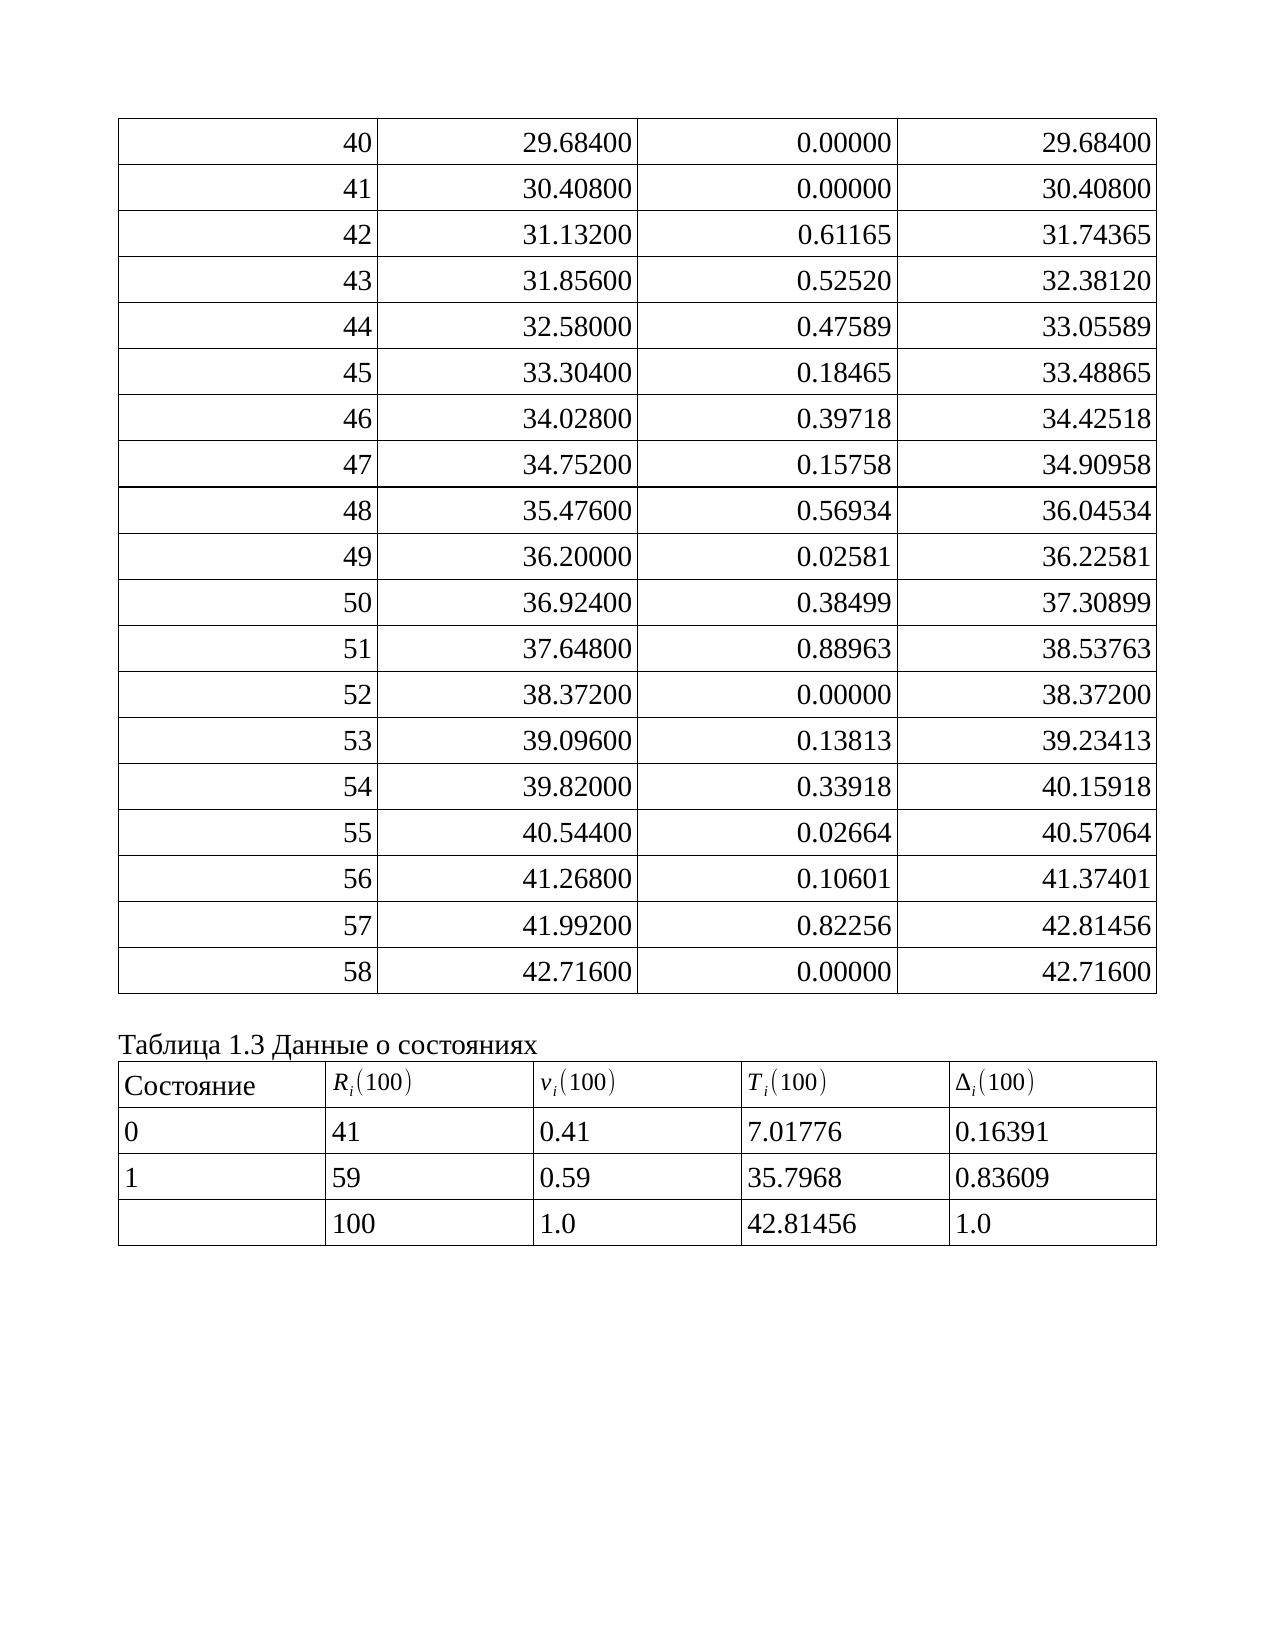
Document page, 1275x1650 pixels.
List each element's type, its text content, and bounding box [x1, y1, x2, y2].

table_cell 0.02581 [638, 534, 897, 578]
table_cell 34.42518 [898, 395, 1156, 440]
table_cell 41.37401 [898, 856, 1156, 901]
table_cell 1.0 [950, 1200, 1156, 1245]
table_cell 0.16391 [950, 1108, 1156, 1153]
table_cell 1.0 [534, 1200, 741, 1245]
table_cell 41.99200 [378, 902, 637, 947]
table_cell 54 [119, 764, 377, 809]
table_cell 46 [119, 395, 377, 440]
table_cell 7.01776 [742, 1108, 949, 1153]
table_cell 42.71600 [378, 948, 637, 993]
table_cell [119, 1200, 325, 1245]
table_cell 57 [119, 902, 377, 947]
table_cell 0 [119, 1108, 325, 1153]
table_cell 100 [326, 1200, 533, 1245]
table_cell 39.82000 [378, 764, 637, 809]
table_cell 30.40800 [898, 165, 1156, 210]
table_cell 49 [119, 534, 377, 578]
table_cell 55 [119, 810, 377, 855]
table_cell 40.15918 [898, 764, 1156, 809]
table_cell 44 [119, 303, 377, 348]
table_cell 36.92400 [378, 580, 637, 624]
table_cell 30.40800 [378, 165, 637, 210]
table_cell 50 [119, 580, 377, 624]
table_cell 51 [119, 626, 377, 671]
table_cell 32.58000 [378, 303, 637, 348]
table_cell 40 [119, 119, 377, 164]
table_cell 0.59 [534, 1154, 741, 1199]
table_cell 31.74365 [898, 211, 1156, 256]
table_cell 42.81456 [898, 902, 1156, 947]
table_cell 0.56934 [638, 488, 897, 532]
table_cell 37.30899 [898, 580, 1156, 624]
table_cell 34.75200 [378, 441, 637, 486]
table_cell 42.71600 [898, 948, 1156, 993]
table_cell 31.13200 [378, 211, 637, 256]
table_cell 34.02800 [378, 395, 637, 440]
table_cell 47 [119, 441, 377, 486]
table_cell 33.30400 [378, 349, 637, 394]
table_cell 0.52520 [638, 257, 897, 302]
table_cell 45 [119, 349, 377, 394]
table_cell 52 [119, 672, 377, 717]
table_cell 36.04534 [898, 488, 1156, 532]
table_cell 31.85600 [378, 257, 637, 302]
table_cell 40.57064 [898, 810, 1156, 855]
table_header [742, 1062, 949, 1107]
table_cell 1 [119, 1154, 325, 1199]
table_cell 0.47589 [638, 303, 897, 348]
table_cell 0.00000 [638, 165, 897, 210]
table_cell 0.00000 [638, 948, 897, 993]
table_cell 0.41 [534, 1108, 741, 1153]
table_cell 0.00000 [638, 119, 897, 164]
table_cell 40.54400 [378, 810, 637, 855]
table_cell 0.88963 [638, 626, 897, 671]
table_cell 29.68400 [378, 119, 637, 164]
table_cell 0.18465 [638, 349, 897, 394]
text Таблица 1.3 Данные о состояниях [118, 1027, 1157, 1061]
table_cell 42 [119, 211, 377, 256]
table_cell 0.10601 [638, 856, 897, 901]
table_cell 41.26800 [378, 856, 637, 901]
table_header [950, 1062, 1156, 1107]
table_cell 0.15758 [638, 441, 897, 486]
table_cell 53 [119, 718, 377, 763]
table_cell 34.90958 [898, 441, 1156, 486]
table_cell 38.37200 [898, 672, 1156, 717]
table_cell 48 [119, 488, 377, 532]
table_cell 0.39718 [638, 395, 897, 440]
table_cell 41 [326, 1108, 533, 1153]
table_cell 37.64800 [378, 626, 637, 671]
table_cell 58 [119, 948, 377, 993]
table_cell 41 [119, 165, 377, 210]
table_header Состояние [119, 1062, 325, 1107]
table_cell 35.47600 [378, 488, 637, 532]
table_cell 0.02664 [638, 810, 897, 855]
table_cell 0.00000 [638, 672, 897, 717]
table_cell 36.20000 [378, 534, 637, 578]
table_cell 0.82256 [638, 902, 897, 947]
table_cell 0.33918 [638, 764, 897, 809]
table_cell 33.48865 [898, 349, 1156, 394]
table_cell 39.23413 [898, 718, 1156, 763]
table_cell 0.13813 [638, 718, 897, 763]
table_cell 39.09600 [378, 718, 637, 763]
table_cell 32.38120 [898, 257, 1156, 302]
table_cell 35.7968 [742, 1154, 949, 1199]
table_cell 43 [119, 257, 377, 302]
table_cell 36.22581 [898, 534, 1156, 578]
table_cell 29.68400 [898, 119, 1156, 164]
table_cell 0.83609 [950, 1154, 1156, 1199]
table_header [326, 1062, 533, 1107]
table_header [534, 1062, 741, 1107]
table_cell 33.05589 [898, 303, 1156, 348]
table_cell 0.61165 [638, 211, 897, 256]
table_cell 56 [119, 856, 377, 901]
table_cell 0.38499 [638, 580, 897, 624]
table_cell 42.81456 [742, 1200, 949, 1245]
table_cell 59 [326, 1154, 533, 1199]
table_cell 38.37200 [378, 672, 637, 717]
table_cell 38.53763 [898, 626, 1156, 671]
